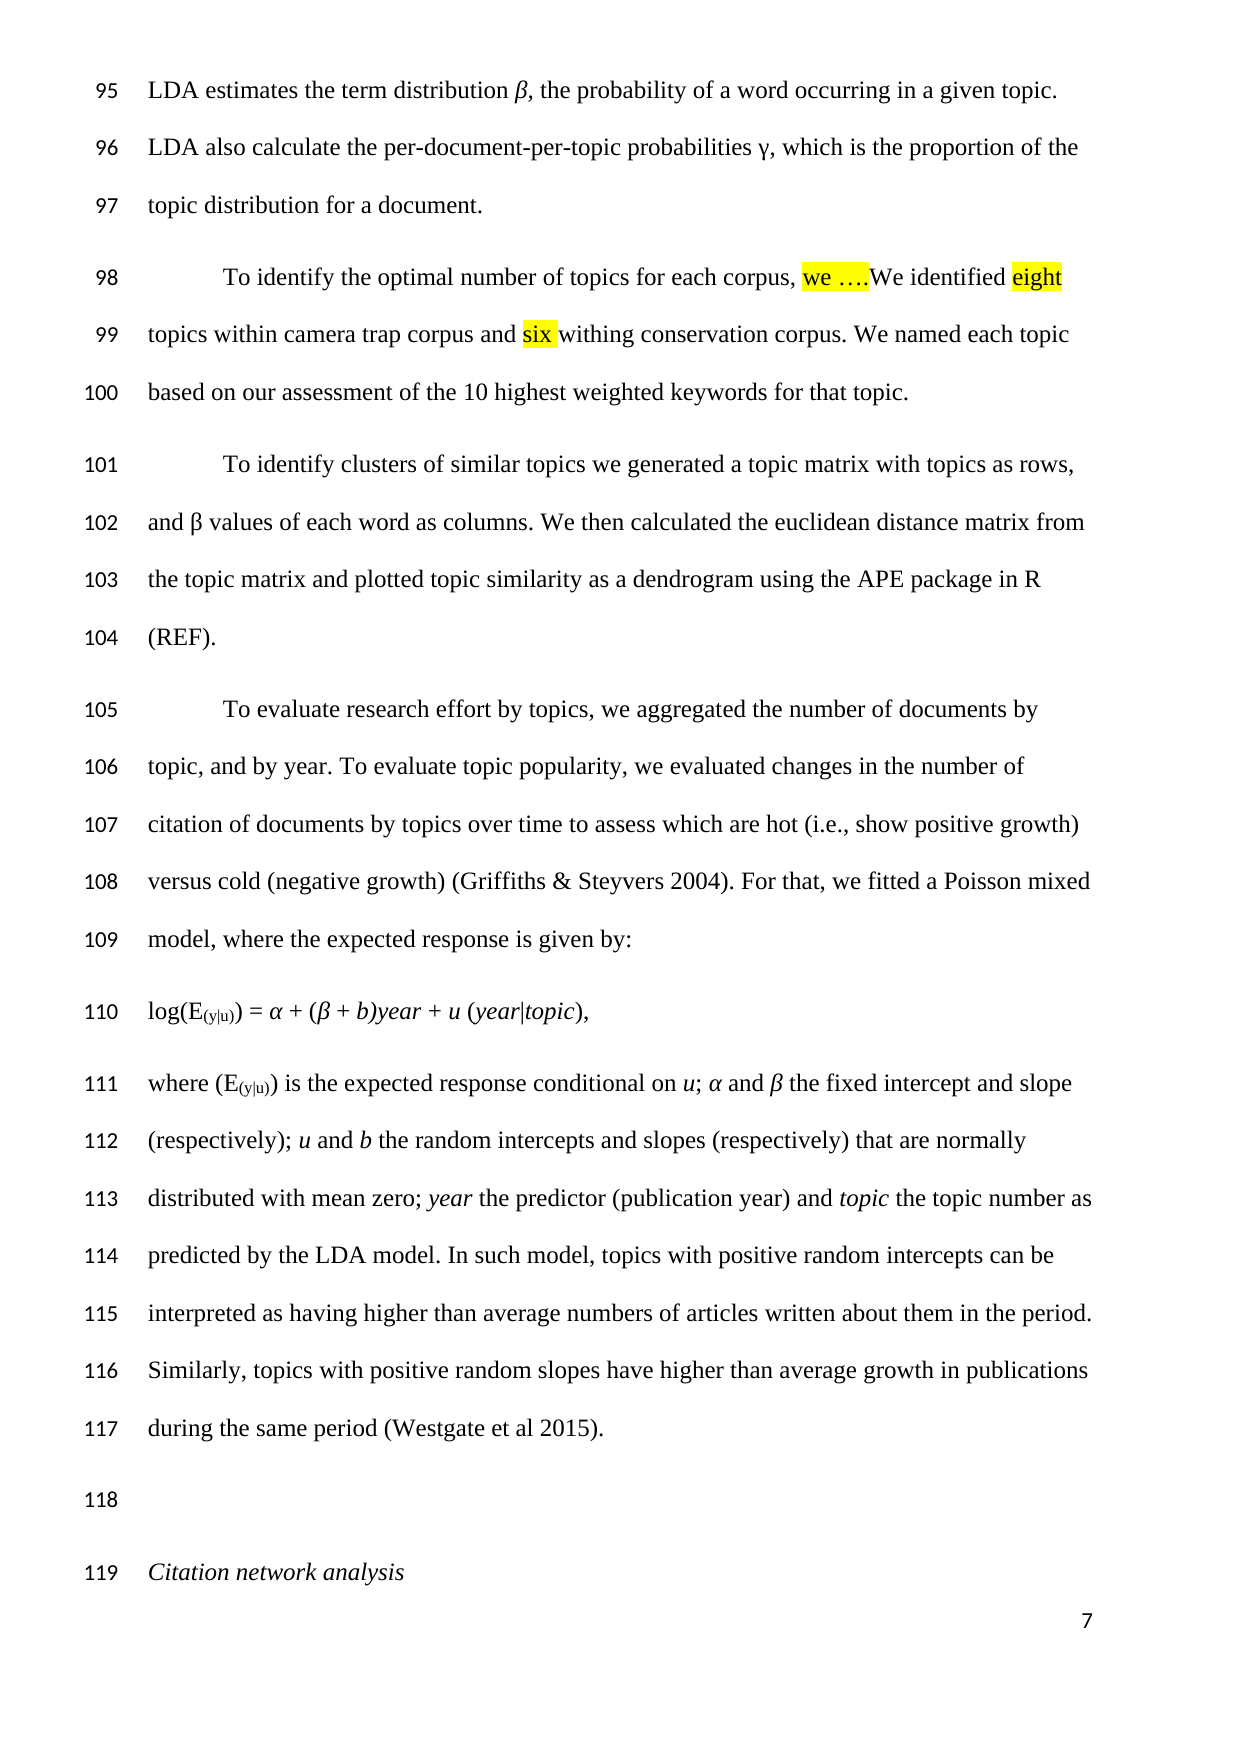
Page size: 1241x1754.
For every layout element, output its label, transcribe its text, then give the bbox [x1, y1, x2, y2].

text To identify clusters of similar topics we generated a topic matrix with topics as rows, and β values of each word as columns. We then calculated the euclidean distance matrix from the topic matrix and plotted topic similarity as a dendrogram using the APE package in R (REF). [148, 449, 1093, 650]
text LDA estimates the term distribution β, the probability of a word occurring in a given topic. LDA also calculate the per-document-per-topic probabilities γ, which is the proportion of the topic distribution for a document. [148, 75, 1093, 219]
text To evaluate research effort by topics, we aggregated the number of documents by topic, and by year. To evaluate topic popularity, we evaluated changes in the number of citation of documents by topics over time to assess which are hot (i.e., show positive growth) versus cold (negative growth) (Griffiths & Steyvers 2004). For that, we fitted a Poisson mixed model, where the expected response is given by: [148, 694, 1093, 952]
text log(E(y|u)) = α + (β + b)year + u (year|topic), [148, 996, 1093, 1024]
text To identify the optimal number of topics for each corpus, we ….We identified eight topics within camera trap corpus and six withing conservation corpus. We named each topic based on our assessment of the 10 highest weighted keywords for that topic. [148, 262, 1093, 406]
text Citation network analysis [148, 1557, 1093, 1586]
text where (E(y|u)) is the expected response conditional on u; α and β the fixed intercept and slope (respectively); u and b the random intercepts and slopes (respectively) that are normally distributed with mean zero; year the predictor (publication year) and topic the topic number as predicted by the LDA model. In such model, topics with positive random intercepts can be interpreted as having higher than average numbers of articles written about them in the period. Similarly, topics with positive random slopes have higher than average growth in publications during the same period (Westgate et al 2015). [148, 1068, 1093, 1442]
